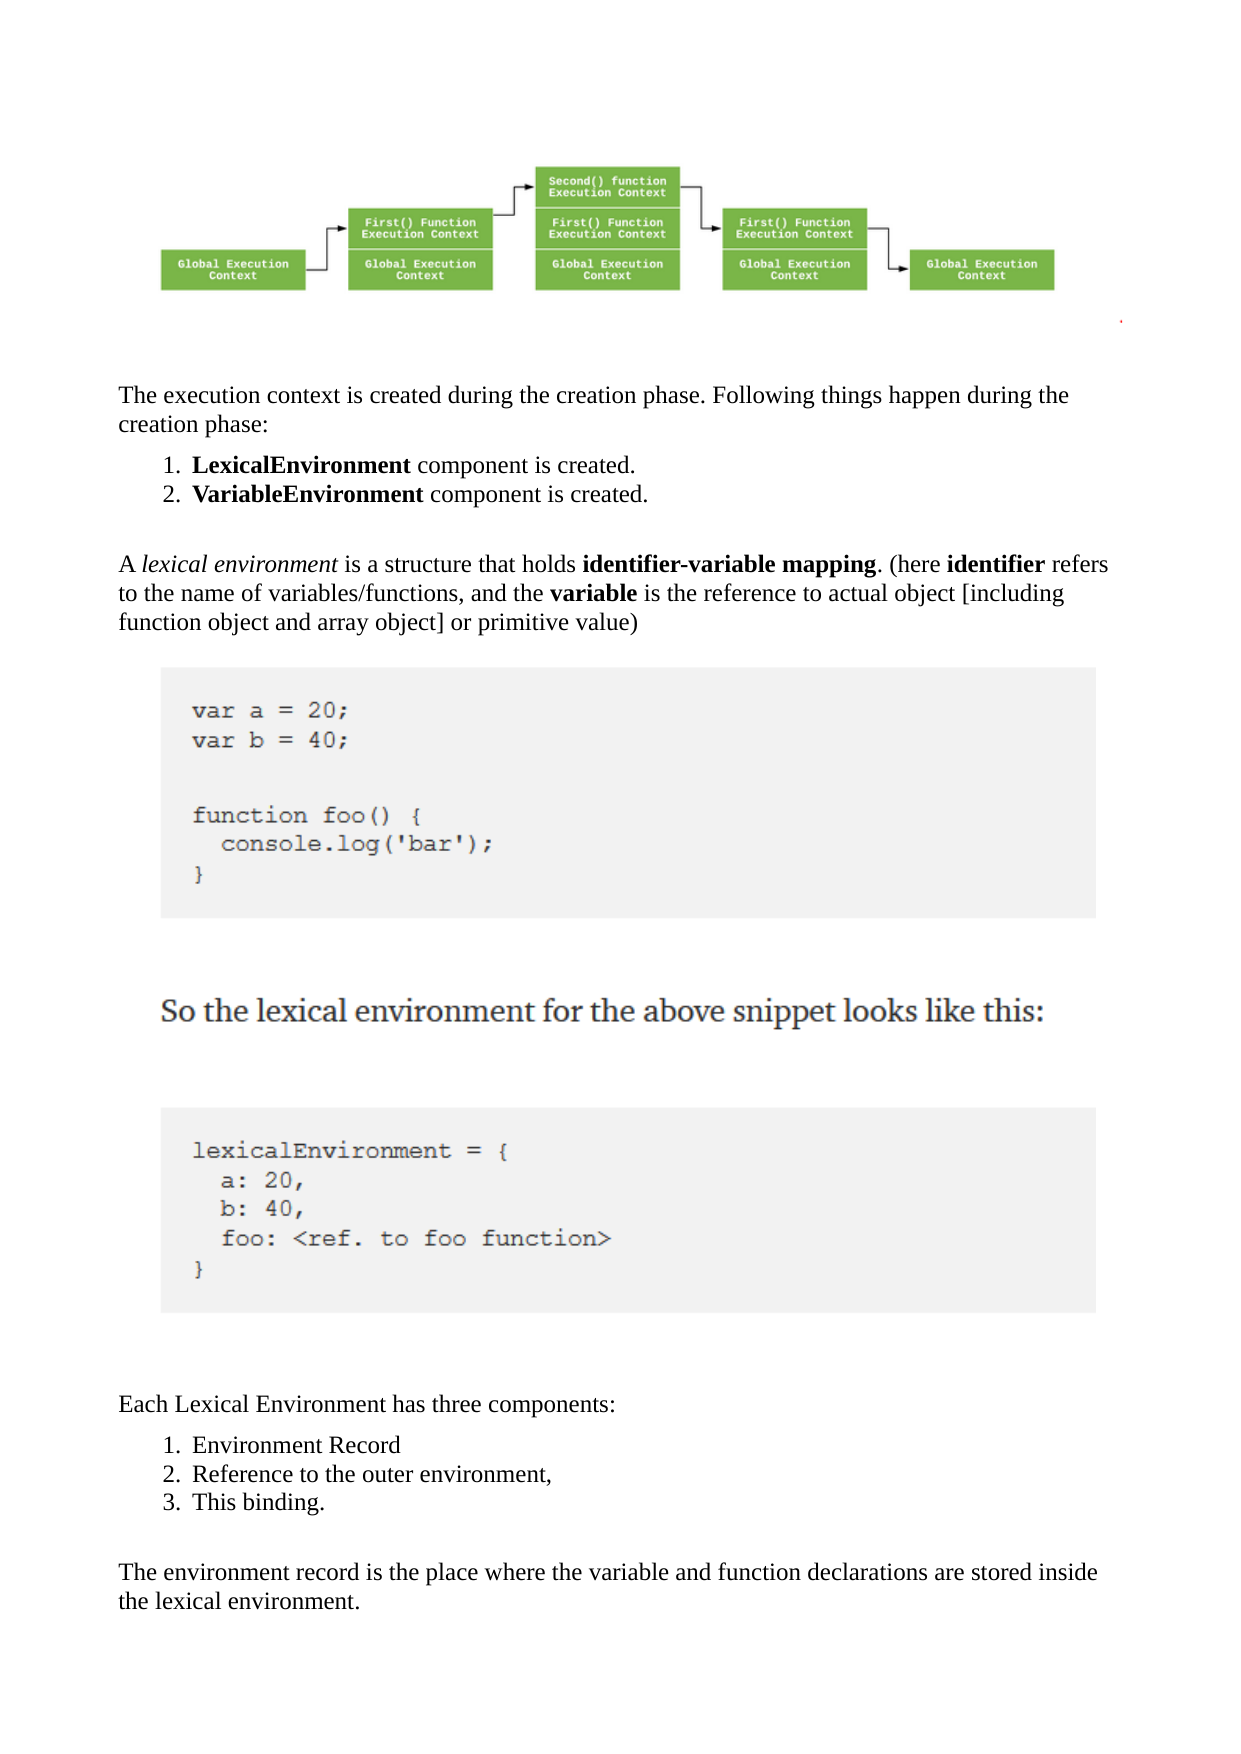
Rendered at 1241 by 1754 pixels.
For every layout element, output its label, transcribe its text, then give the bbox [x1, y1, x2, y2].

list LexicalEnvironment component is created. [162, 450, 1122, 479]
text A lexical environment is a structure that holds identifier-variable mapping. (here identifier refers to the name of variables/functions, and the variable is the reference to actual object [including function object and array object] or primitive value) [118, 549, 1122, 635]
text The execution context is created during the creation phase. Following things happen during the creation phase: [118, 380, 1122, 438]
picture [118, 118, 1123, 323]
list Environment Record [162, 1430, 1122, 1459]
picture [144, 664, 1096, 1332]
list This binding. [162, 1487, 1122, 1516]
text Each Lexical Environment has three components: [118, 1389, 1122, 1417]
text The environment record is the place where the variable and function declarations are stored inside the lexical environment. [118, 1557, 1122, 1615]
list Reference to the outer environment, [162, 1459, 1122, 1487]
list VariableEnvironment component is created. [162, 479, 1122, 508]
